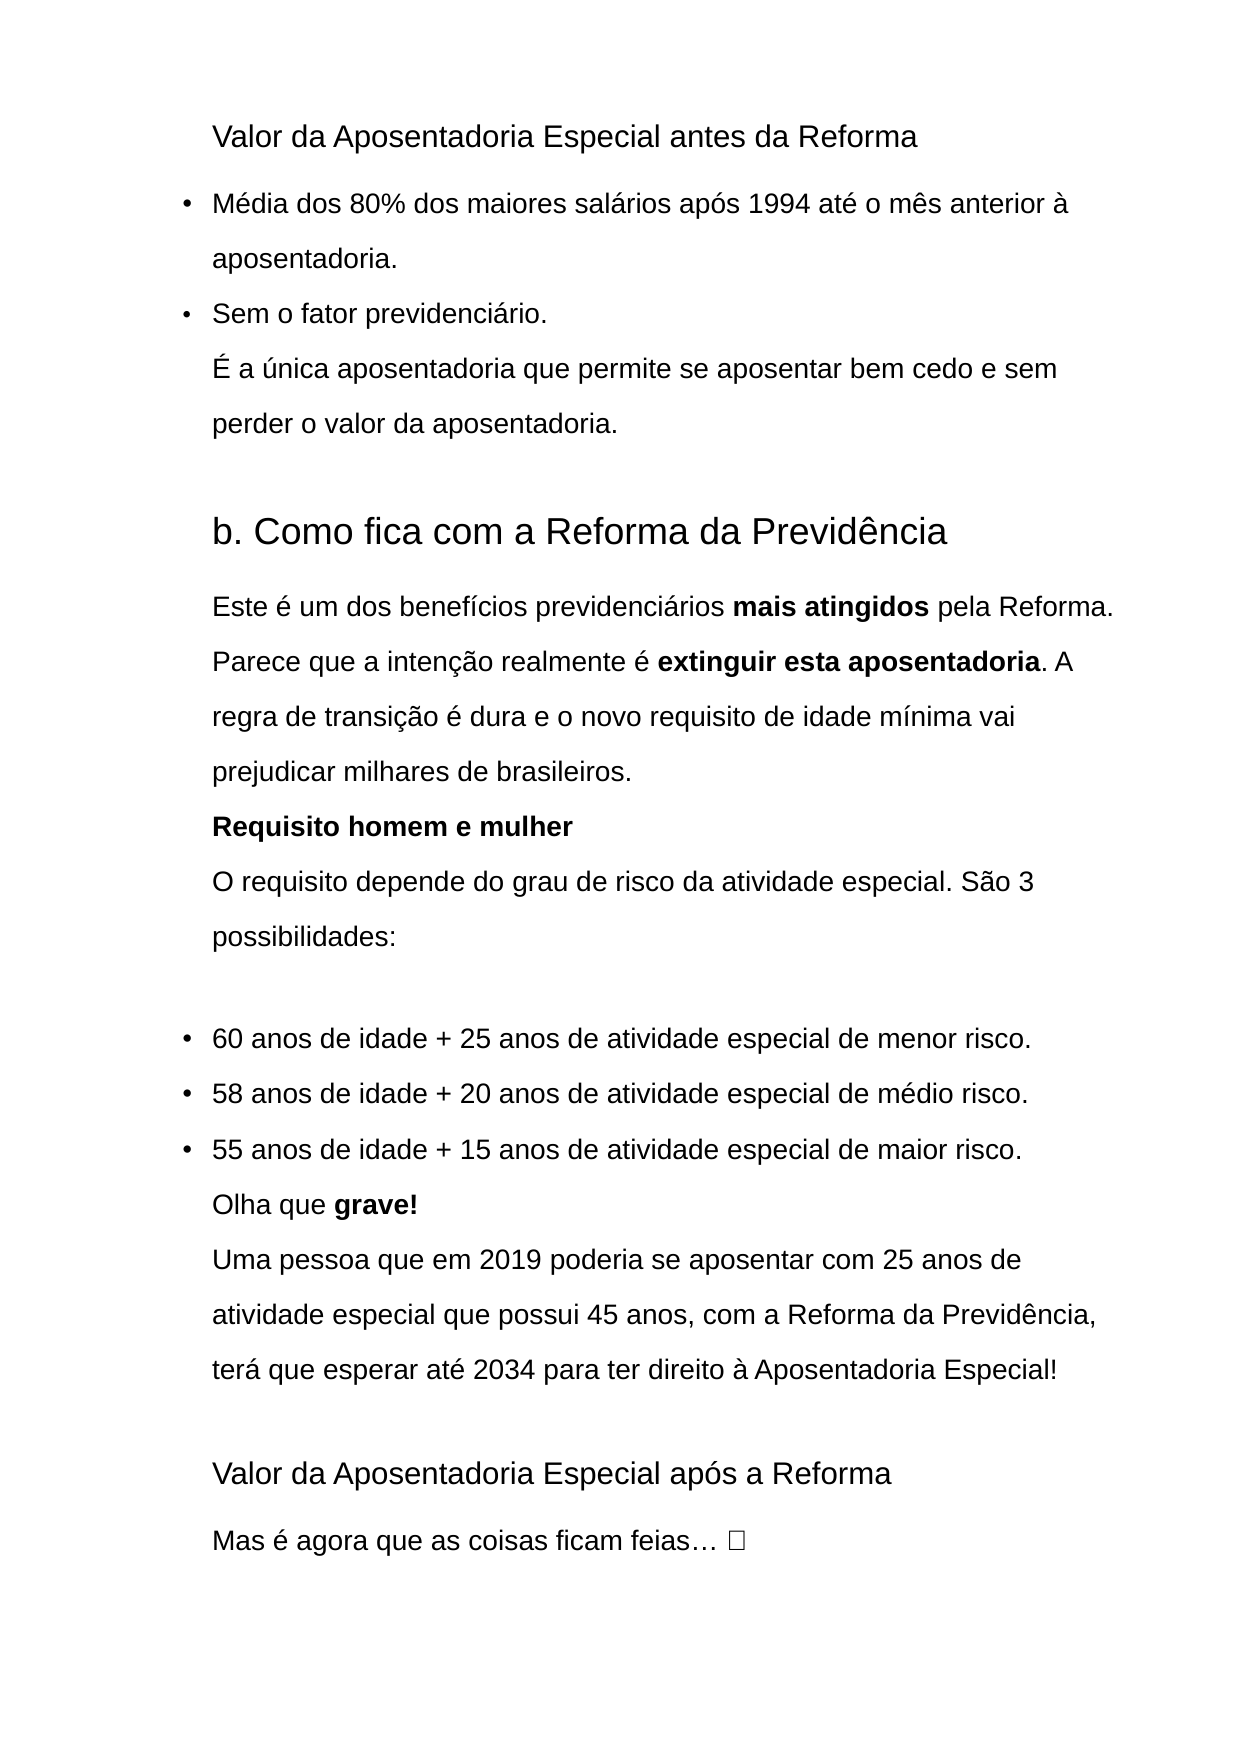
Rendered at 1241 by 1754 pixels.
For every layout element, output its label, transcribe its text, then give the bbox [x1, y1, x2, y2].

text Mas é agora que as coisas ficam feias… 🙁 [212, 1524, 1122, 1556]
text Parece que a intenção realmente é extinguir esta aposentadoria. A regra de transição é dura e o novo requisito de idade mínima vai prejudicar milhares de brasileiros. [212, 645, 1122, 787]
list Sem o fator previdenciário. [212, 297, 1122, 329]
text Requisito homem e mulher [212, 810, 1122, 842]
list 60 anos de idade + 25 anos de atividade especial de menor risco. [212, 1022, 1122, 1054]
text Este é um dos benefícios previdenciários mais atingidos pela Reforma. [212, 590, 1122, 622]
text Olha que grave! [212, 1188, 1122, 1221]
subtitle Valor da Aposentadoria Especial após a Reforma [212, 1455, 1122, 1491]
list 58 anos de idade + 20 anos de atividade especial de médio risco. [212, 1077, 1122, 1110]
list 55 anos de idade + 15 anos de atividade especial de maior risco. [212, 1133, 1122, 1165]
text É a única aposentadoria que permite se aposentar bem cedo e sem perder o valor da aposentadoria. [212, 352, 1122, 439]
text Uma pessoa que em 2019 poderia se aposentar com 25 anos de atividade especial que possui 45 anos, com a Reforma da Previdência, terá que esperar até 2034 para ter direito à Aposentadoria Especial! [212, 1243, 1122, 1386]
list Média dos 80% dos maiores salários após 1994 até o mês anterior à aposentadoria. [212, 187, 1122, 274]
subtitle Valor da Aposentadoria Especial antes da Reforma [212, 118, 1122, 154]
text O requisito depende do grau de risco da atividade especial. São 3 possibilidades: [212, 865, 1122, 952]
subtitle b. Como fica com a Reforma da Previdência [212, 509, 1122, 552]
